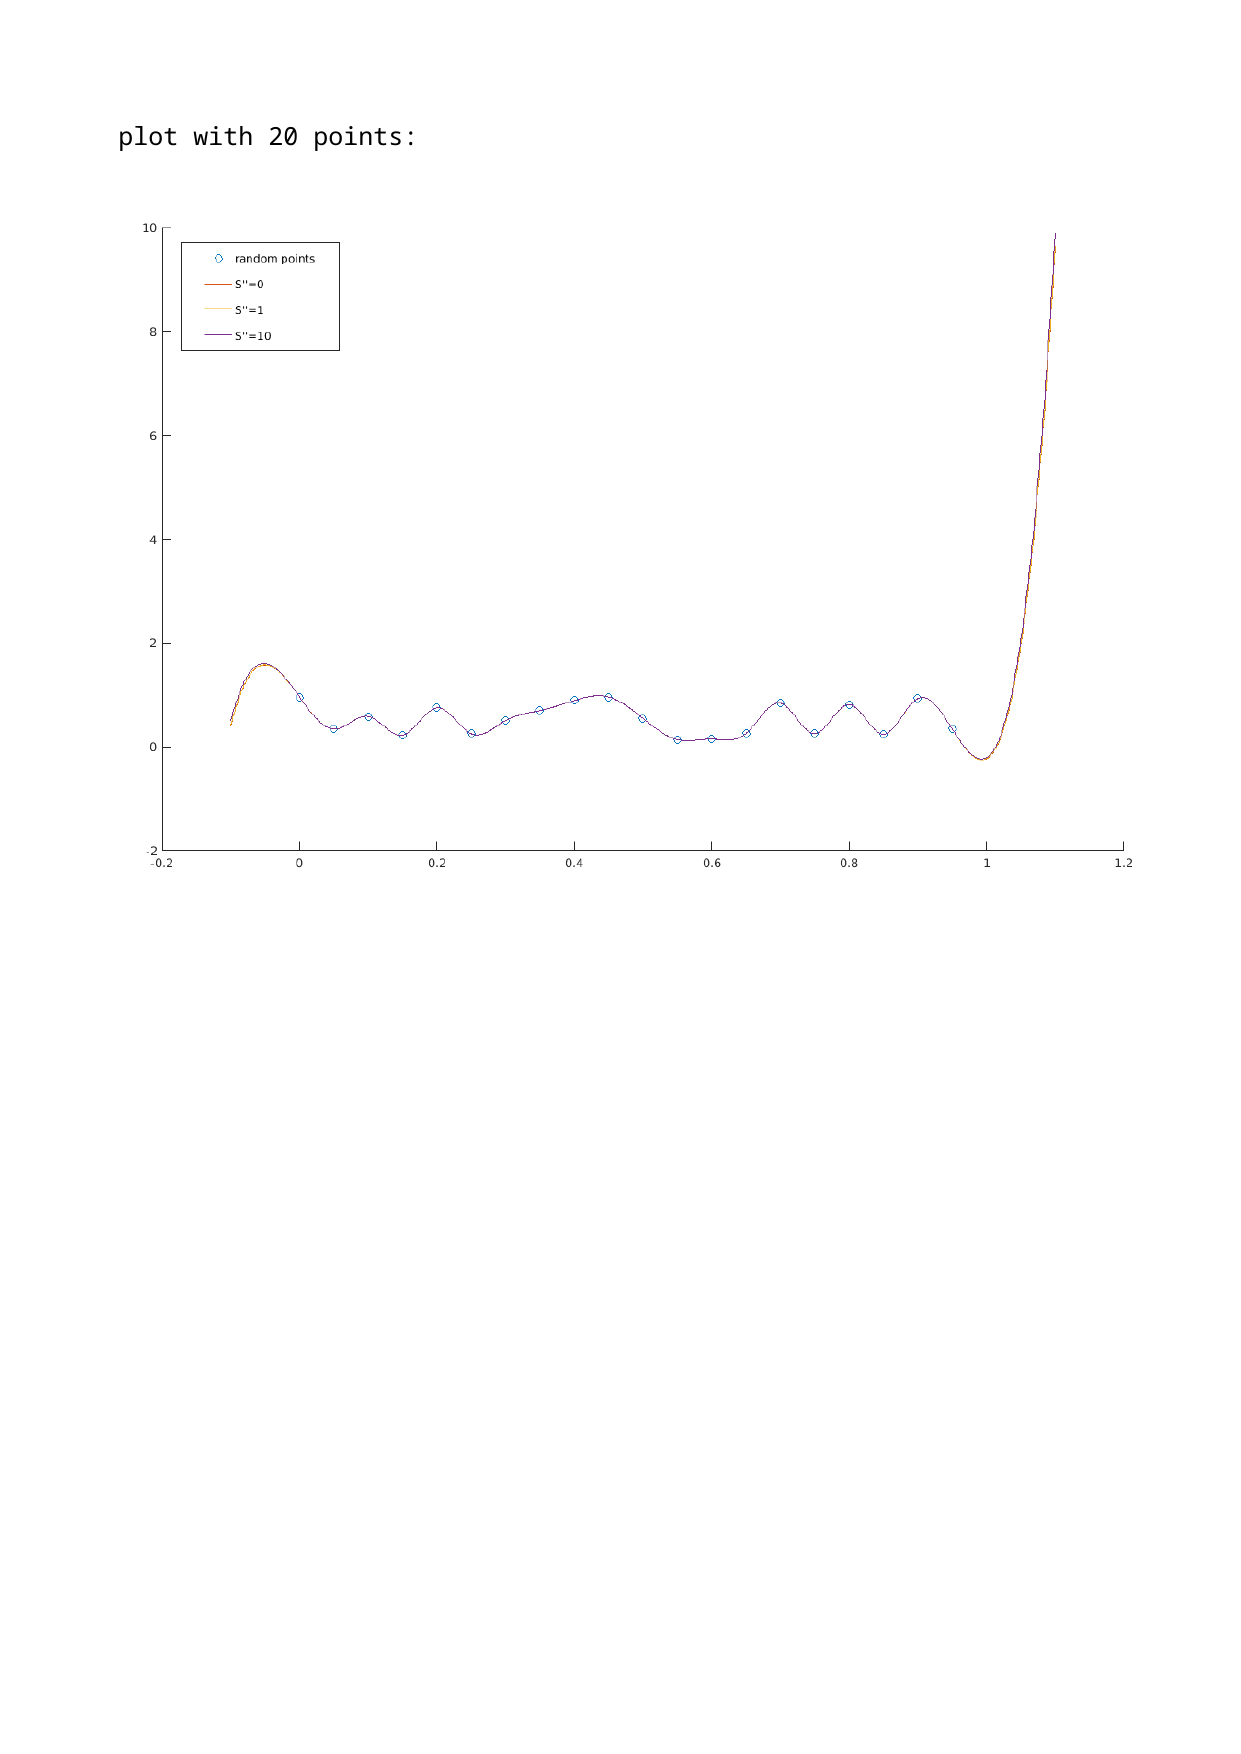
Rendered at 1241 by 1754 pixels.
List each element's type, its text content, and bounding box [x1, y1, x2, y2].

picture [0, 170, 1241, 934]
text plot with 20 points: [118, 118, 1122, 152]
